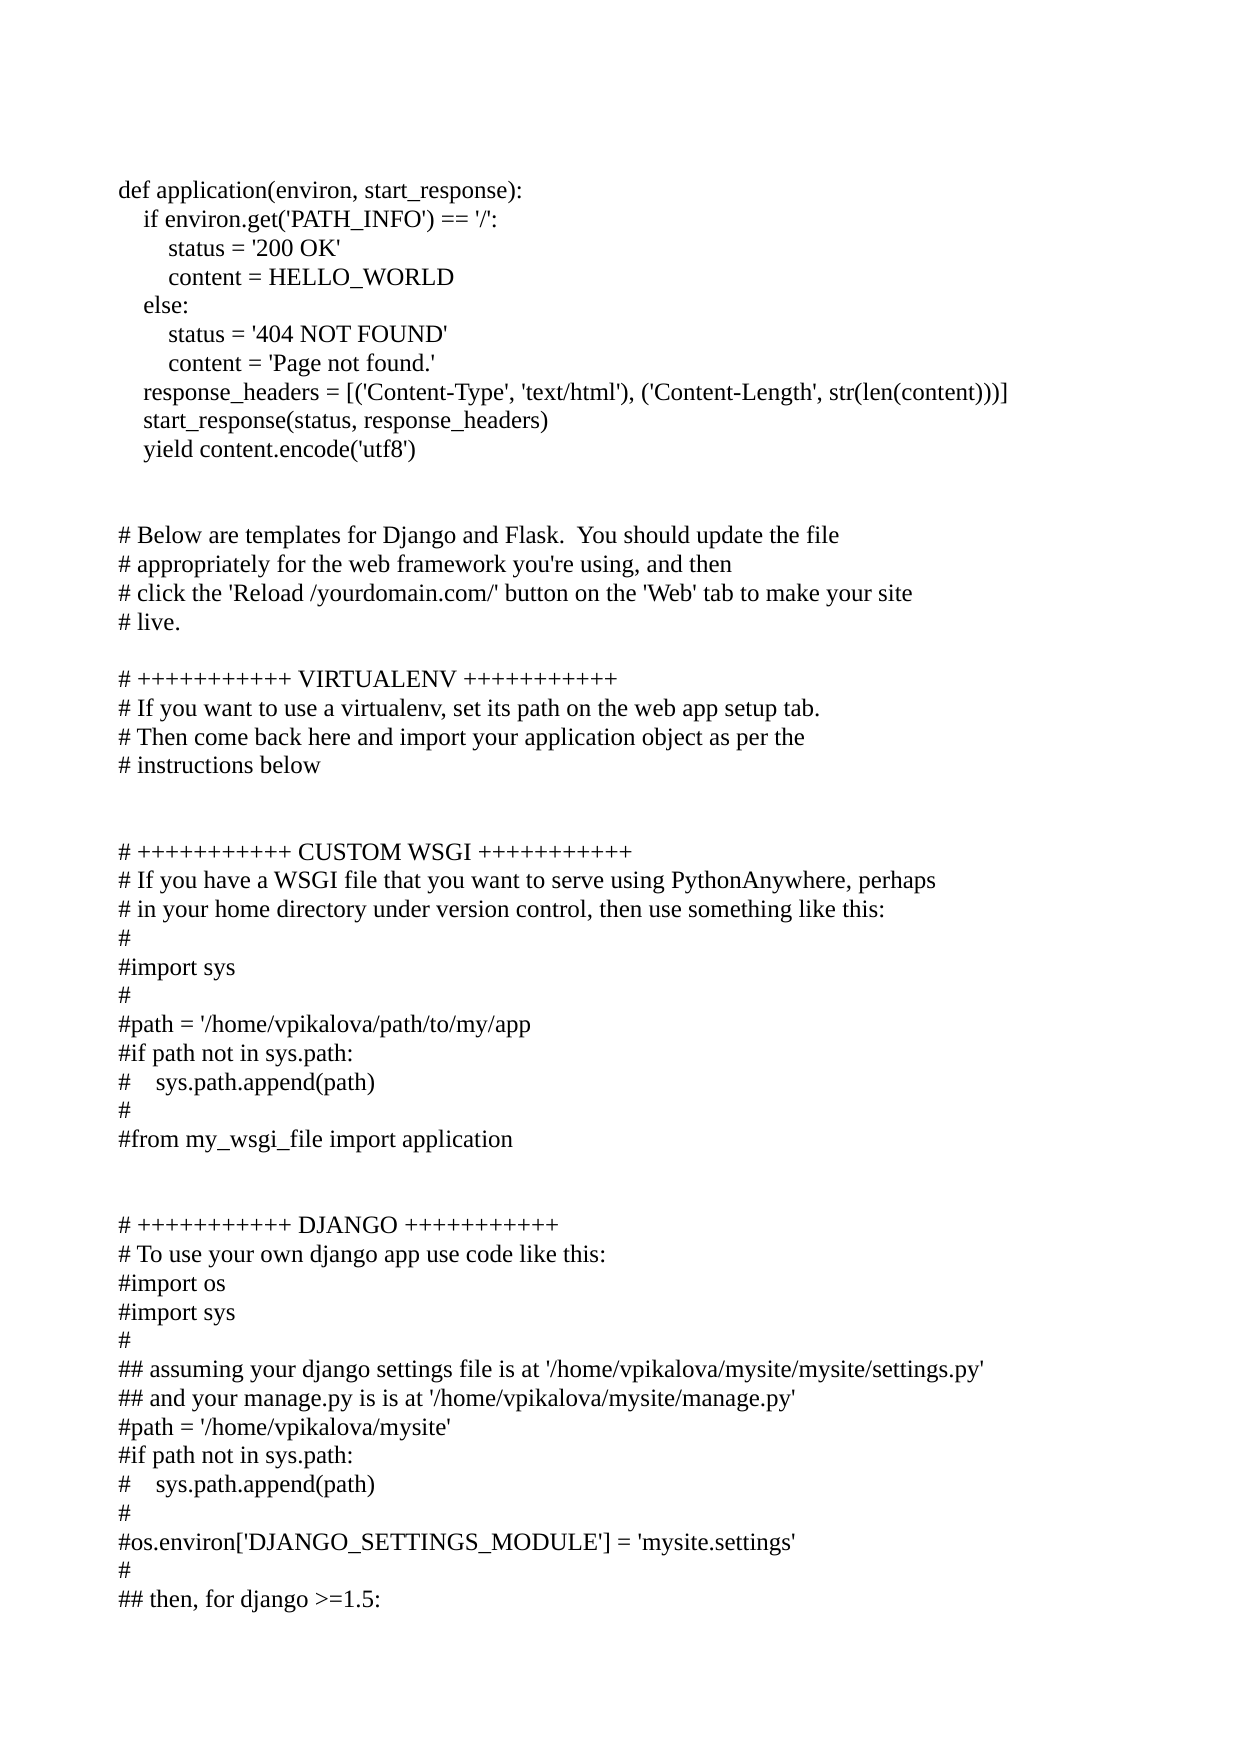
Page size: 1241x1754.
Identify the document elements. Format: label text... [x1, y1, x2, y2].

text #path = '/home/vpikalova/mysite' [118, 1412, 1122, 1441]
text # +++++++++++ VIRTUALENV +++++++++++ [118, 664, 1122, 693]
text # [118, 1096, 1122, 1124]
text #from my_wsgi_file import application [118, 1124, 1122, 1153]
text # [118, 981, 1122, 1009]
text if environ.get('PATH_INFO') == '/': [118, 204, 1122, 233]
text # +++++++++++ CUSTOM WSGI +++++++++++ [118, 837, 1122, 866]
text # Then come back here and import your application object as per the [118, 722, 1122, 751]
text status = '200 OK' [118, 233, 1122, 262]
text # instructions below [118, 751, 1122, 779]
text # click the 'Reload /yourdomain.com/' button on the 'Web' tab to make your site [118, 578, 1122, 607]
text # appropriately for the web framework you're using, and then [118, 549, 1122, 578]
text ## then, for django >=1.5: [118, 1584, 1122, 1613]
text ## and your manage.py is is at '/home/vpikalova/mysite/manage.py' [118, 1383, 1122, 1412]
text yield content.encode('utf8') [118, 434, 1122, 463]
text #if path not in sys.path: [118, 1038, 1122, 1067]
text # in your home directory under version control, then use something like this: [118, 894, 1122, 923]
text # [118, 1498, 1122, 1527]
text start_response(status, response_headers) [118, 406, 1122, 434]
text # +++++++++++ DJANGO +++++++++++ [118, 1211, 1122, 1239]
text # If you want to use a virtualenv, set its path on the web app setup tab. [118, 693, 1122, 722]
text content = 'Page not found.' [118, 348, 1122, 377]
text # sys.path.append(path) [118, 1067, 1122, 1096]
text def application(environ, start_response): [118, 176, 1122, 204]
text response_headers = [('Content-Type', 'text/html'), ('Content-Length', str(len(content)))] [118, 377, 1122, 406]
text # To use your own django app use code like this: [118, 1239, 1122, 1268]
text #if path not in sys.path: [118, 1441, 1122, 1469]
text else: [118, 291, 1122, 319]
text # [118, 1326, 1122, 1354]
text #import os [118, 1268, 1122, 1297]
text ## assuming your django settings file is at '/home/vpikalova/mysite/mysite/settings.py' [118, 1354, 1122, 1383]
text # live. [118, 607, 1122, 636]
text #os.environ['DJANGO_SETTINGS_MODULE'] = 'mysite.settings' [118, 1527, 1122, 1556]
text # Below are templates for Django and Flask. You should update the file [118, 521, 1122, 549]
text status = '404 NOT FOUND' [118, 319, 1122, 348]
text #import sys [118, 1297, 1122, 1326]
text # sys.path.append(path) [118, 1469, 1122, 1498]
text # [118, 923, 1122, 952]
text # If you have a WSGI file that you want to serve using PythonAnywhere, perhaps [118, 866, 1122, 894]
text #path = '/home/vpikalova/path/to/my/app [118, 1009, 1122, 1038]
text #import sys [118, 952, 1122, 981]
text # [118, 1556, 1122, 1584]
text content = HELLO_WORLD [118, 262, 1122, 291]
